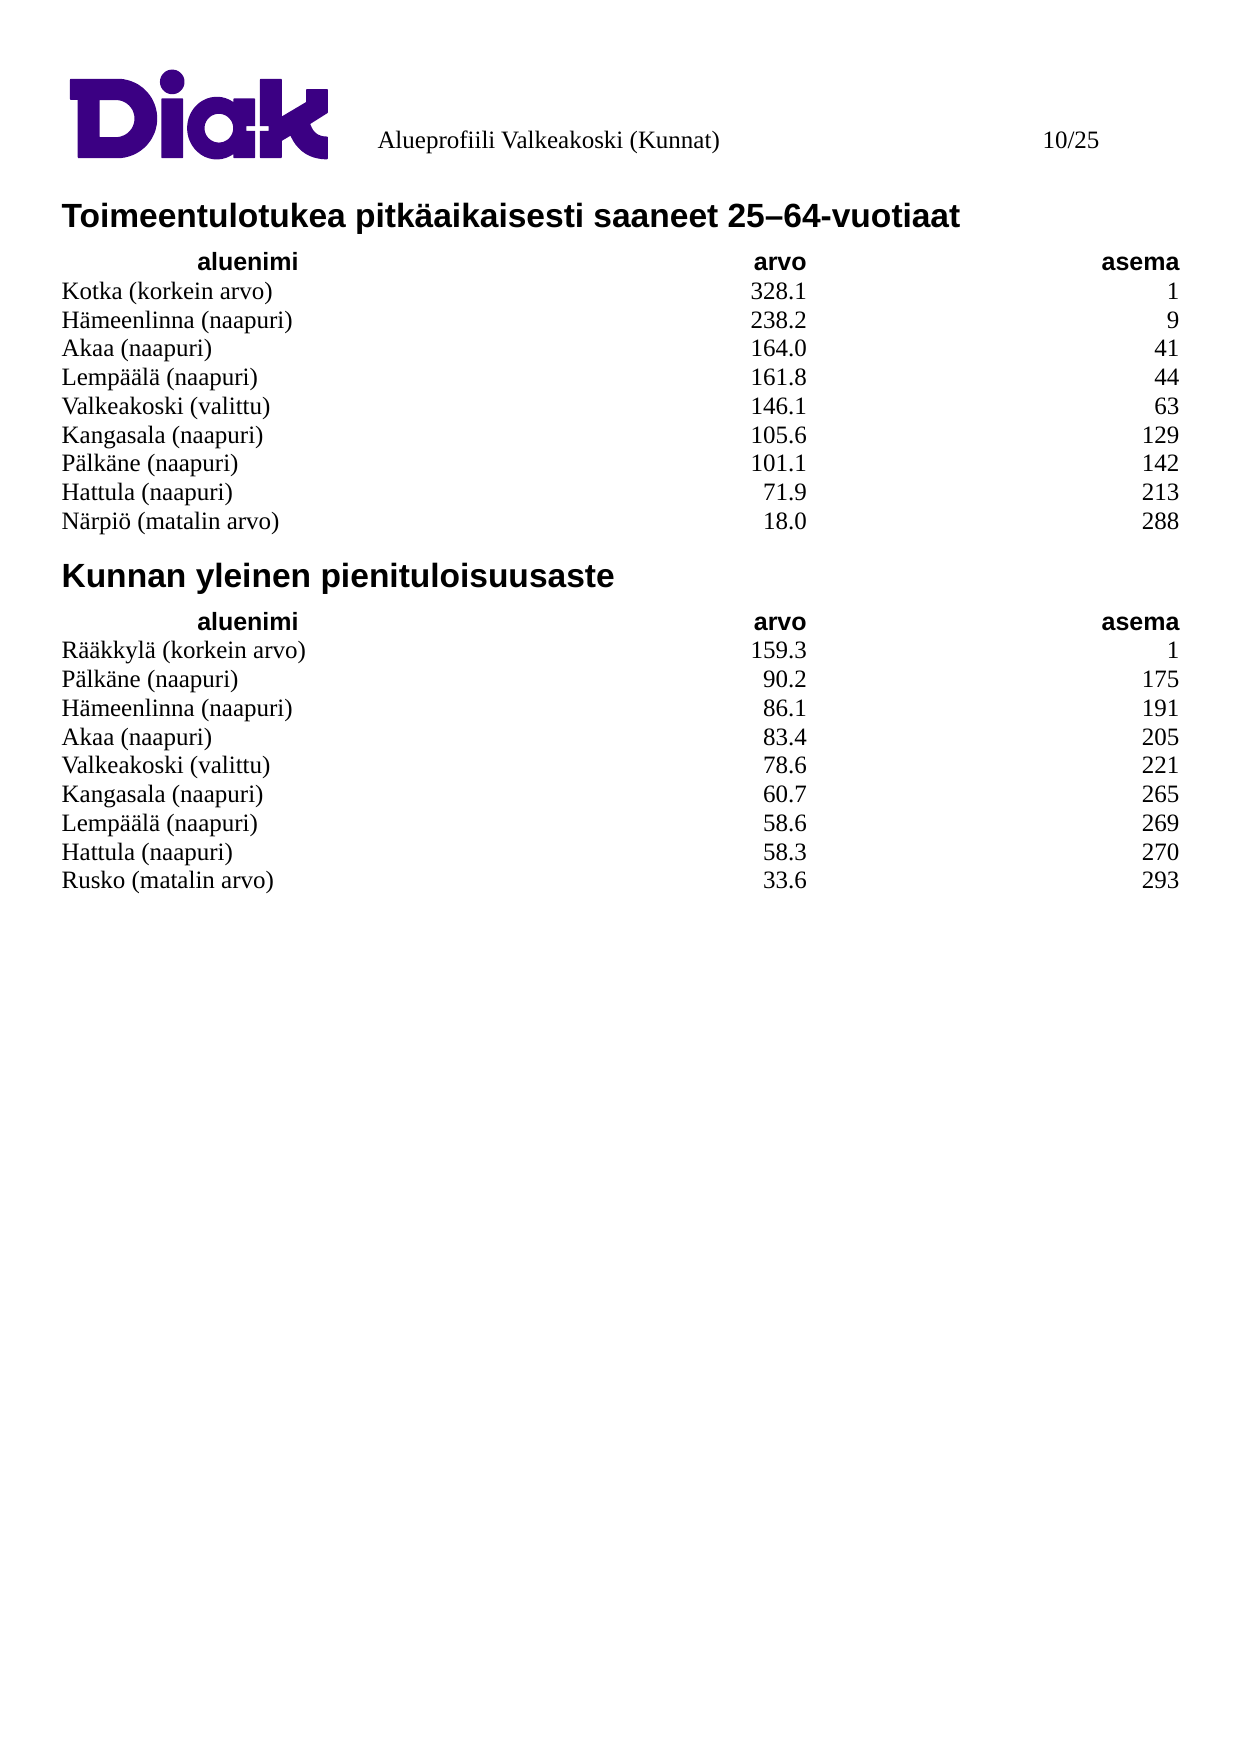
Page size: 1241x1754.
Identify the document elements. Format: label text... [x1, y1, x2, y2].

table_cell Rusko (matalin arvo) [61, 866, 434, 894]
table_cell 213 [806, 477, 1179, 506]
table_cell 63 [806, 391, 1179, 420]
table_cell 293 [806, 866, 1179, 894]
table_cell 71.9 [434, 477, 806, 506]
table_cell 105.6 [434, 420, 806, 448]
table_header aluenimi [61, 247, 434, 276]
table_cell 269 [806, 808, 1179, 837]
table_cell 1 [806, 276, 1179, 305]
table_cell 146.1 [434, 391, 806, 420]
table_cell Hämeenlinna (naapuri) [61, 305, 434, 333]
table_cell 60.7 [434, 779, 806, 808]
table_cell 78.6 [434, 751, 806, 779]
table_cell 58.3 [434, 837, 806, 866]
table_cell 18.0 [434, 506, 806, 535]
table_cell 58.6 [434, 808, 806, 837]
table_cell 1 [806, 636, 1179, 664]
table_cell Akaa (naapuri) [61, 334, 434, 362]
table_cell 265 [806, 779, 1179, 808]
table_cell Rääkkylä (korkein arvo) [61, 636, 434, 664]
table_cell 33.6 [434, 866, 806, 894]
table_header aluenimi [61, 607, 434, 636]
table_cell 142 [806, 449, 1179, 477]
table_cell Hattula (naapuri) [61, 477, 434, 506]
table_cell 159.3 [434, 636, 806, 664]
table_cell 129 [806, 420, 1179, 448]
table_cell 86.1 [434, 693, 806, 722]
table_cell 328.1 [434, 276, 806, 305]
table_cell Närpiö (matalin arvo) [61, 506, 434, 535]
table_cell Valkeakoski (valittu) [61, 391, 434, 420]
table_header arvo [434, 247, 806, 276]
table_header arvo [434, 607, 806, 636]
subtitle Toimeentulotukea pitkäaikaisesti saaneet 25–64-vuotiaat [61, 196, 1179, 235]
table_cell 164.0 [434, 334, 806, 362]
table_cell 101.1 [434, 449, 806, 477]
table_cell 270 [806, 837, 1179, 866]
table_cell Lempäälä (naapuri) [61, 808, 434, 837]
table_cell 41 [806, 334, 1179, 362]
table_cell 161.8 [434, 362, 806, 391]
table_cell Valkeakoski (valittu) [61, 751, 434, 779]
table_header asema [806, 607, 1179, 636]
table_cell 205 [806, 722, 1179, 751]
table_cell 238.2 [434, 305, 806, 333]
table_cell Pälkäne (naapuri) [61, 449, 434, 477]
subtitle Kunnan yleinen pienituloisuusaste [61, 556, 1179, 594]
table_cell Kangasala (naapuri) [61, 420, 434, 448]
table_cell Akaa (naapuri) [61, 722, 434, 751]
table_cell 44 [806, 362, 1179, 391]
table_cell Kotka (korkein arvo) [61, 276, 434, 305]
table_cell Kangasala (naapuri) [61, 779, 434, 808]
table_cell 175 [806, 664, 1179, 693]
table_cell 288 [806, 506, 1179, 535]
table_cell Hämeenlinna (naapuri) [61, 693, 434, 722]
table_cell Pälkäne (naapuri) [61, 664, 434, 693]
table_cell 191 [806, 693, 1179, 722]
table_cell Hattula (naapuri) [61, 837, 434, 866]
table_cell 83.4 [434, 722, 806, 751]
table_cell Lempäälä (naapuri) [61, 362, 434, 391]
table_cell 90.2 [434, 664, 806, 693]
table_cell 9 [806, 305, 1179, 333]
table_header asema [806, 247, 1179, 276]
table_cell 221 [806, 751, 1179, 779]
